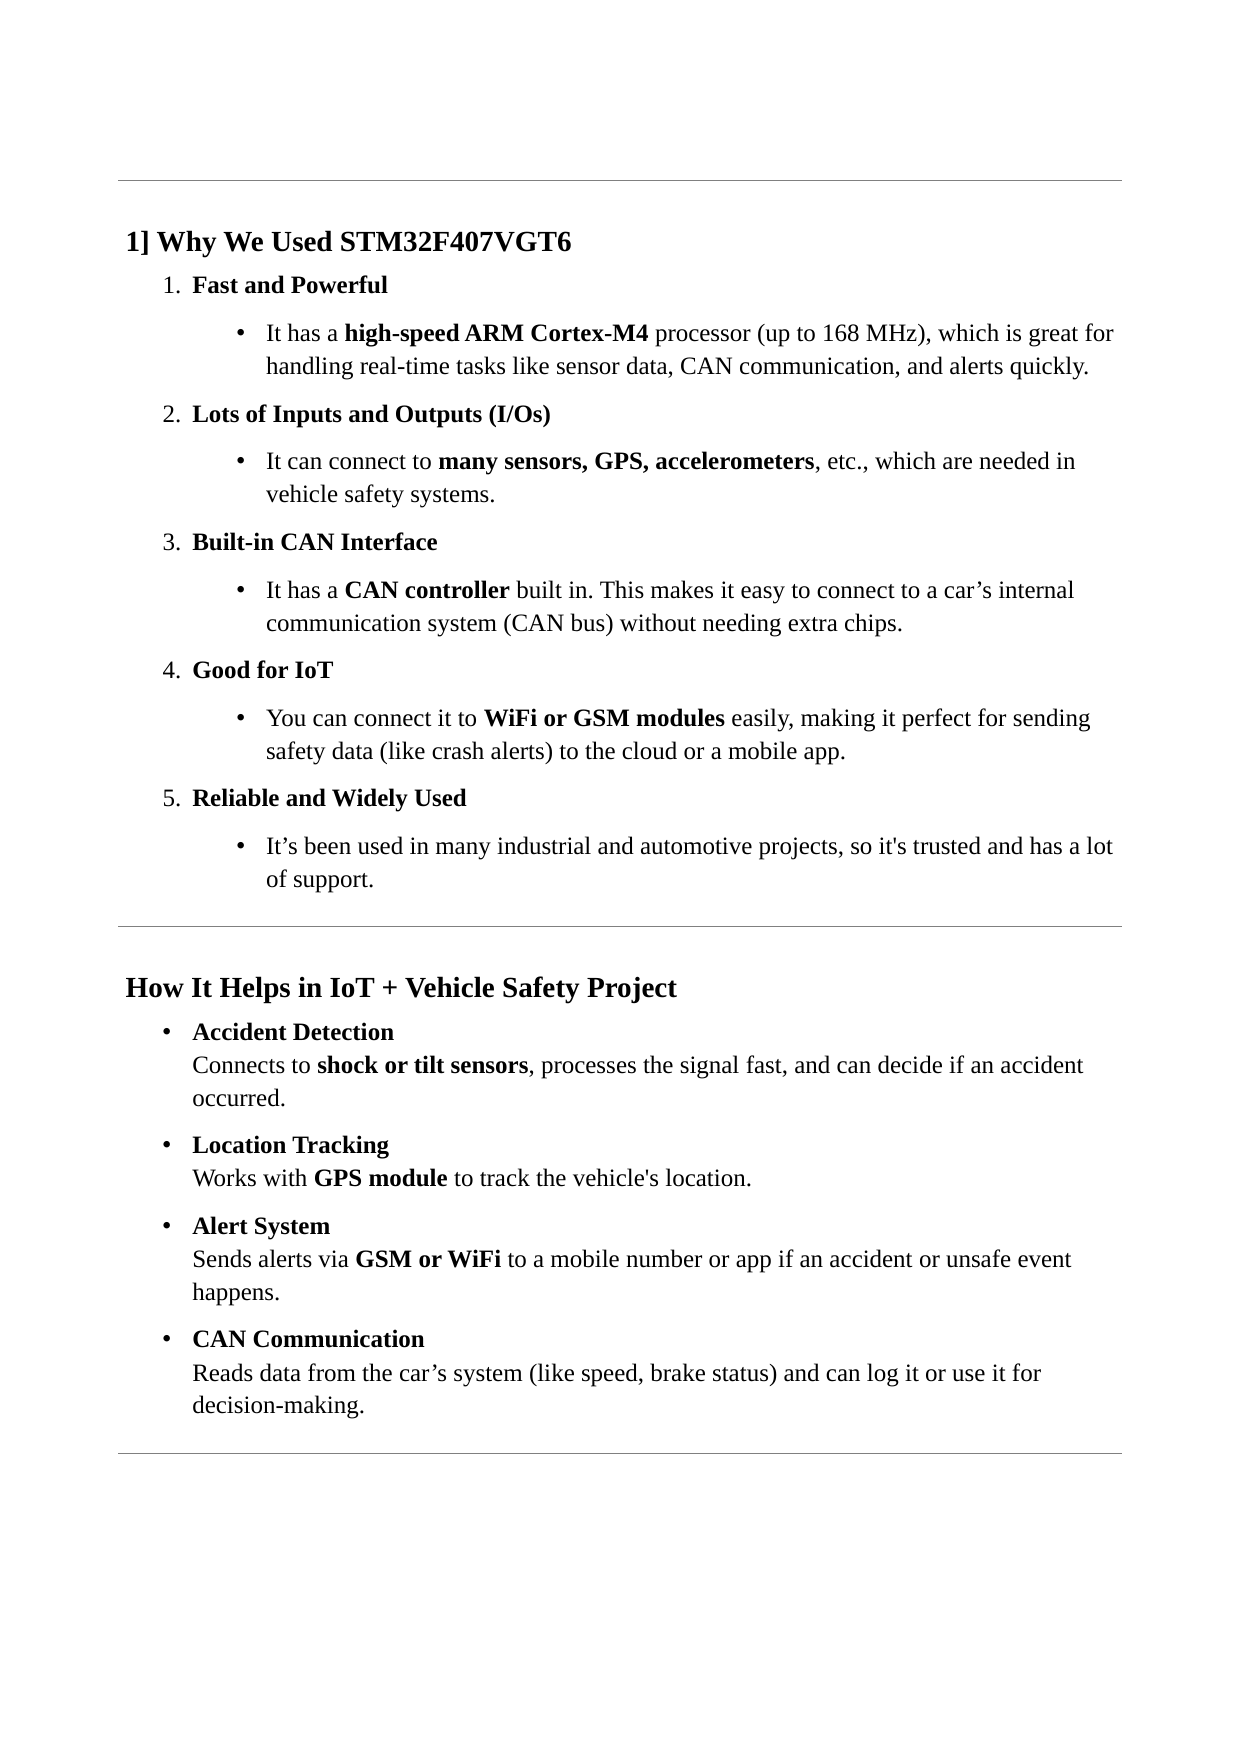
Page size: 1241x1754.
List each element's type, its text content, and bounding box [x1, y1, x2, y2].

list Built-in CAN Interface [162, 527, 1122, 556]
list Lots of Inputs and Outputs (I/Os) [162, 399, 1122, 428]
subtitle How It Helps in IoT + Vehicle Safety Project [118, 971, 1122, 1004]
list Alert System Sends alerts via GSM or WiFi to a mobile number or app if an accident or unsafe event happens. [162, 1211, 1122, 1306]
list Location Tracking Works with GPS module to track the vehicle's location. [162, 1130, 1122, 1192]
subtitle 1] Why We Used STM32F407VGT6 [118, 224, 1122, 258]
list It has a CAN controller built in. This makes it easy to connect to a car’s internal communication system (CAN bus) without needing extra chips. [236, 575, 1122, 636]
list CAN Communication Reads data from the car’s system (like speed, brake status) and can log it or use it for decision-making. [162, 1324, 1122, 1419]
list Reliable and Widely Used [162, 783, 1122, 812]
list It’s been used in many industrial and automotive projects, so it's trusted and has a lot of support. [236, 831, 1122, 893]
list Fast and Powerful [162, 271, 1122, 299]
list You can connect it to WiFi or GSM modules easily, making it perfect for sending safety data (like crash alerts) to the cloud or a mobile app. [236, 703, 1122, 765]
list It can connect to many sensors, GPS, accelerometers, etc., which are needed in vehicle safety systems. [236, 446, 1122, 508]
list Accident Detection Connects to shock or tilt sensors, processes the signal fast, and can decide if an accident occurred. [162, 1017, 1122, 1111]
list It has a high-speed ARM Cortex-M4 processor (up to 168 MHz), which is great for handling real-time tasks like sensor data, CAN communication, and alerts quickly. [236, 318, 1122, 380]
list Good for IoT [162, 655, 1122, 684]
